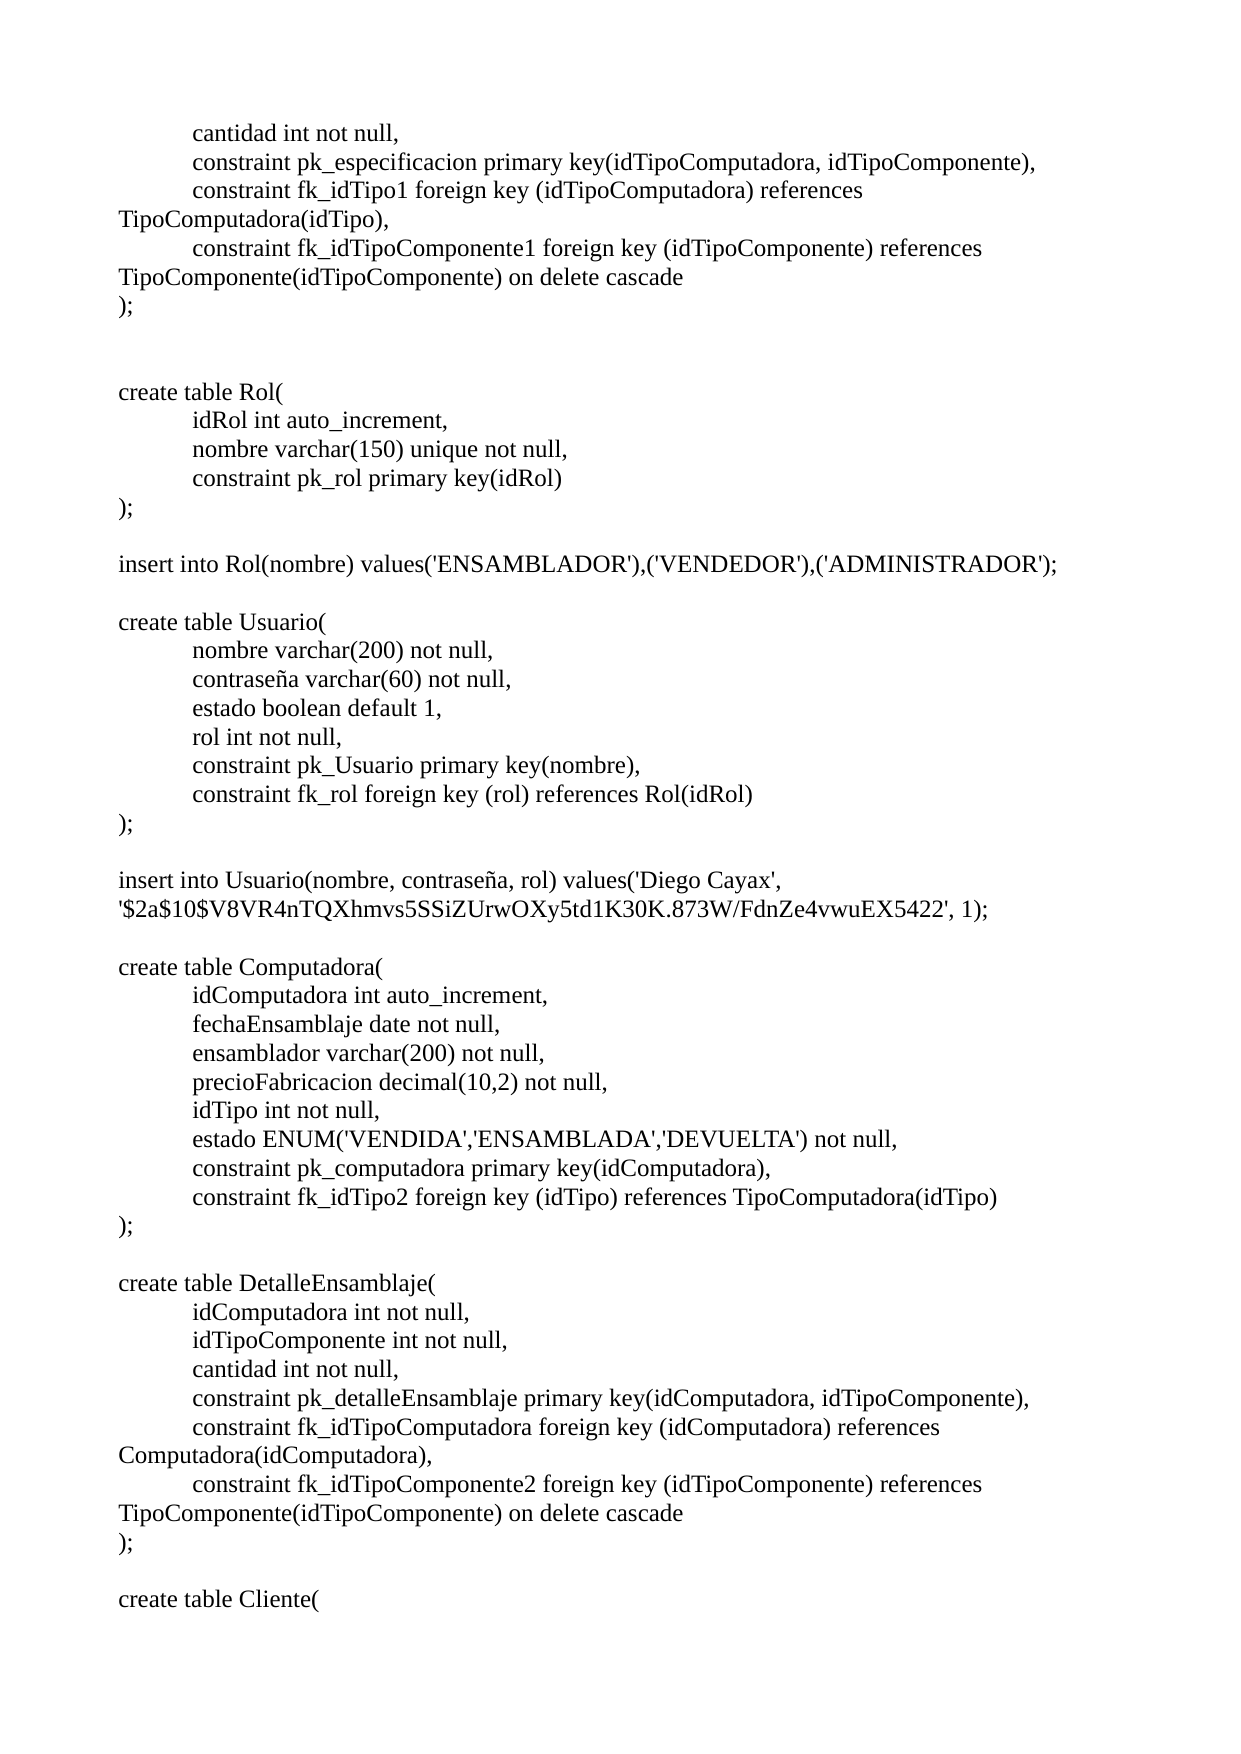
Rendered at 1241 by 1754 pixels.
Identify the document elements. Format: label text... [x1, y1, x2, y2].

text constraint pk_Usuario primary key(nombre), [118, 751, 1122, 779]
text create table DetalleEnsamblaje( [118, 1268, 1122, 1297]
text ); [118, 1211, 1122, 1239]
text nombre varchar(200) not null, [118, 636, 1122, 664]
text constraint pk_especificacion primary key(idTipoComputadora, idTipoComponente), [118, 147, 1122, 176]
text idComputadora int auto_increment, [118, 981, 1122, 1009]
text idTipo int not null, [118, 1096, 1122, 1124]
text constraint fk_rol foreign key (rol) references Rol(idRol) [118, 779, 1122, 808]
text cantidad int not null, [118, 118, 1122, 147]
text ); [118, 291, 1122, 319]
text ); [118, 492, 1122, 521]
text create table Usuario( [118, 607, 1122, 636]
text ); [118, 1527, 1122, 1556]
text constraint fk_idTipo2 foreign key (idTipo) references TipoComputadora(idTipo) [118, 1182, 1122, 1211]
text estado ENUM('VENDIDA','ENSAMBLADA','DEVUELTA') not null, [118, 1124, 1122, 1153]
text constraint pk_computadora primary key(idComputadora), [118, 1153, 1122, 1182]
text constraint pk_rol primary key(idRol) [118, 463, 1122, 492]
text nombre varchar(150) unique not null, [118, 434, 1122, 463]
text cantidad int not null, [118, 1354, 1122, 1383]
text rol int not null, [118, 722, 1122, 751]
text create table Computadora( [118, 952, 1122, 981]
text insert into Usuario(nombre, contraseña, rol) values('Diego Cayax', '$2a$10$V8VR4nTQXhmvs5SSiZUrwOXy5td1K30K.873W/FdnZe4vwuEX5422', 1); [118, 866, 1122, 923]
text create table Rol( [118, 377, 1122, 406]
text ); [118, 808, 1122, 837]
text create table Cliente( [118, 1584, 1122, 1613]
text constraint fk_idTipo1 foreign key (idTipoComputadora) references TipoComputadora(idTipo), [118, 176, 1122, 233]
text precioFabricacion decimal(10,2) not null, [118, 1067, 1122, 1096]
text fechaEnsamblaje date not null, [118, 1009, 1122, 1038]
text constraint fk_idTipoComputadora foreign key (idComputadora) references Computadora(idComputadora), [118, 1412, 1122, 1469]
text constraint fk_idTipoComponente2 foreign key (idTipoComponente) references TipoComponente(idTipoComponente) on delete cascade [118, 1469, 1122, 1527]
text estado boolean default 1, [118, 693, 1122, 722]
text idRol int auto_increment, [118, 406, 1122, 434]
text ensamblador varchar(200) not null, [118, 1038, 1122, 1067]
text contraseña varchar(60) not null, [118, 664, 1122, 693]
text idComputadora int not null, [118, 1297, 1122, 1326]
text idTipoComponente int not null, [118, 1326, 1122, 1354]
text constraint pk_detalleEnsamblaje primary key(idComputadora, idTipoComponente), [118, 1383, 1122, 1412]
text constraint fk_idTipoComponente1 foreign key (idTipoComponente) references TipoComponente(idTipoComponente) on delete cascade [118, 233, 1122, 291]
text insert into Rol(nombre) values('ENSAMBLADOR'),('VENDEDOR'),('ADMINISTRADOR'); [118, 549, 1122, 578]
